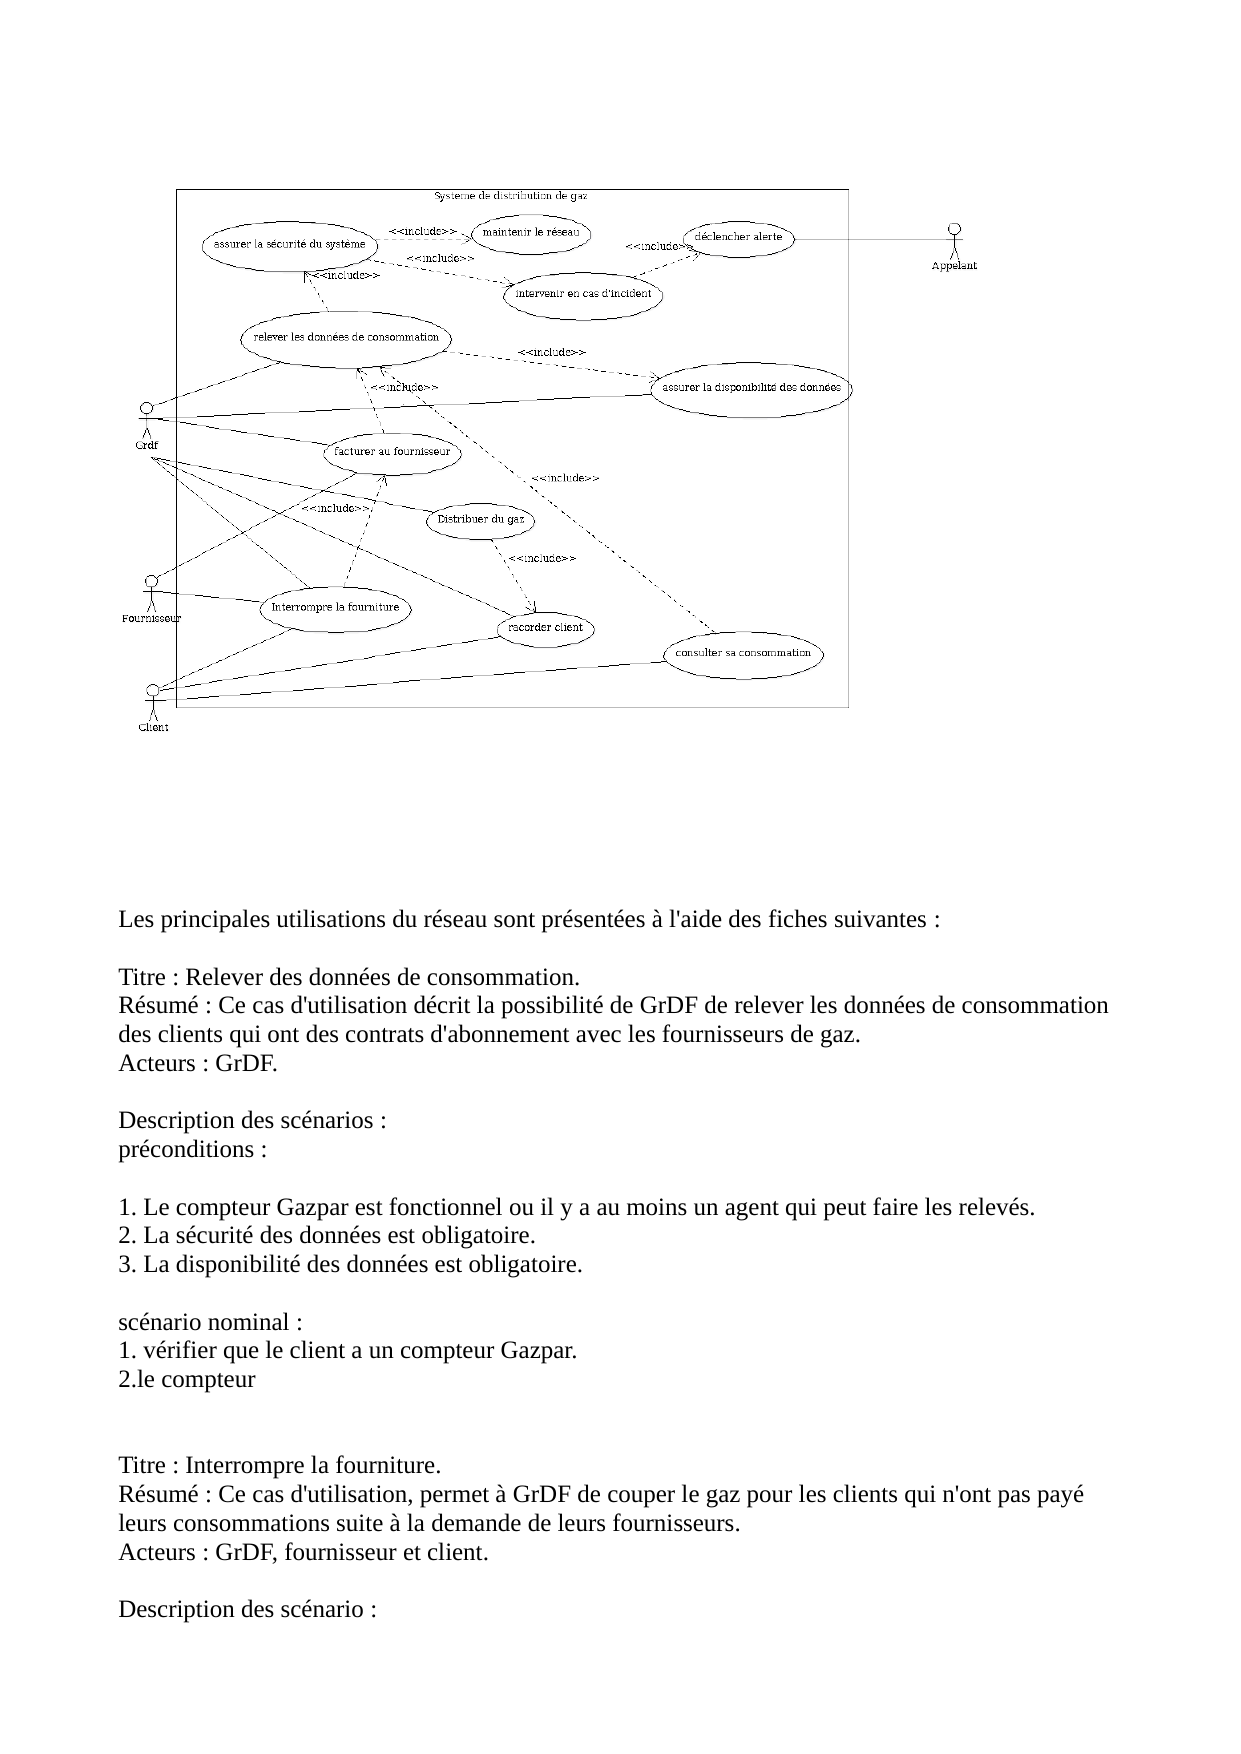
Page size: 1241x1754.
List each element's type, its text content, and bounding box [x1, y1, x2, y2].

text Description des scénarios : [118, 1105, 1122, 1134]
picture [118, 118, 1123, 809]
text 3. La disponibilité des données est obligatoire. [118, 1249, 1122, 1278]
text Description des scénario : [118, 1594, 1122, 1623]
text Résumé : Ce cas d'utilisation décrit la possibilité de GrDF de relever les données de consommation des clients qui ont des contrats d'abonnement avec les fournisseurs de gaz. [118, 990, 1122, 1048]
text préconditions : [118, 1134, 1122, 1163]
text 1. vérifier que le client a un compteur Gazpar. [118, 1335, 1122, 1364]
text Acteurs : GrDF, fournisseur et client. [118, 1537, 1122, 1565]
text 2. La sécurité des données est obligatoire. [118, 1220, 1122, 1249]
text Résumé : Ce cas d'utilisation, permet à GrDF de couper le gaz pour les clients qui n'ont pas payé leurs consommations suite à la demande de leurs fournisseurs. [118, 1479, 1122, 1537]
text Titre : Relever des données de consommation. [118, 962, 1122, 990]
text scénario nominal : [118, 1307, 1122, 1335]
text 2.le compteur [118, 1364, 1122, 1393]
text Les principales utilisations du réseau sont présentées à l'aide des fiches suivantes : [118, 904, 1122, 933]
text Titre : Interrompre la fourniture. [118, 1450, 1122, 1479]
text 1. Le compteur Gazpar est fonctionnel ou il y a au moins un agent qui peut faire les relevés. [118, 1192, 1122, 1220]
text Acteurs : GrDF. [118, 1048, 1122, 1077]
